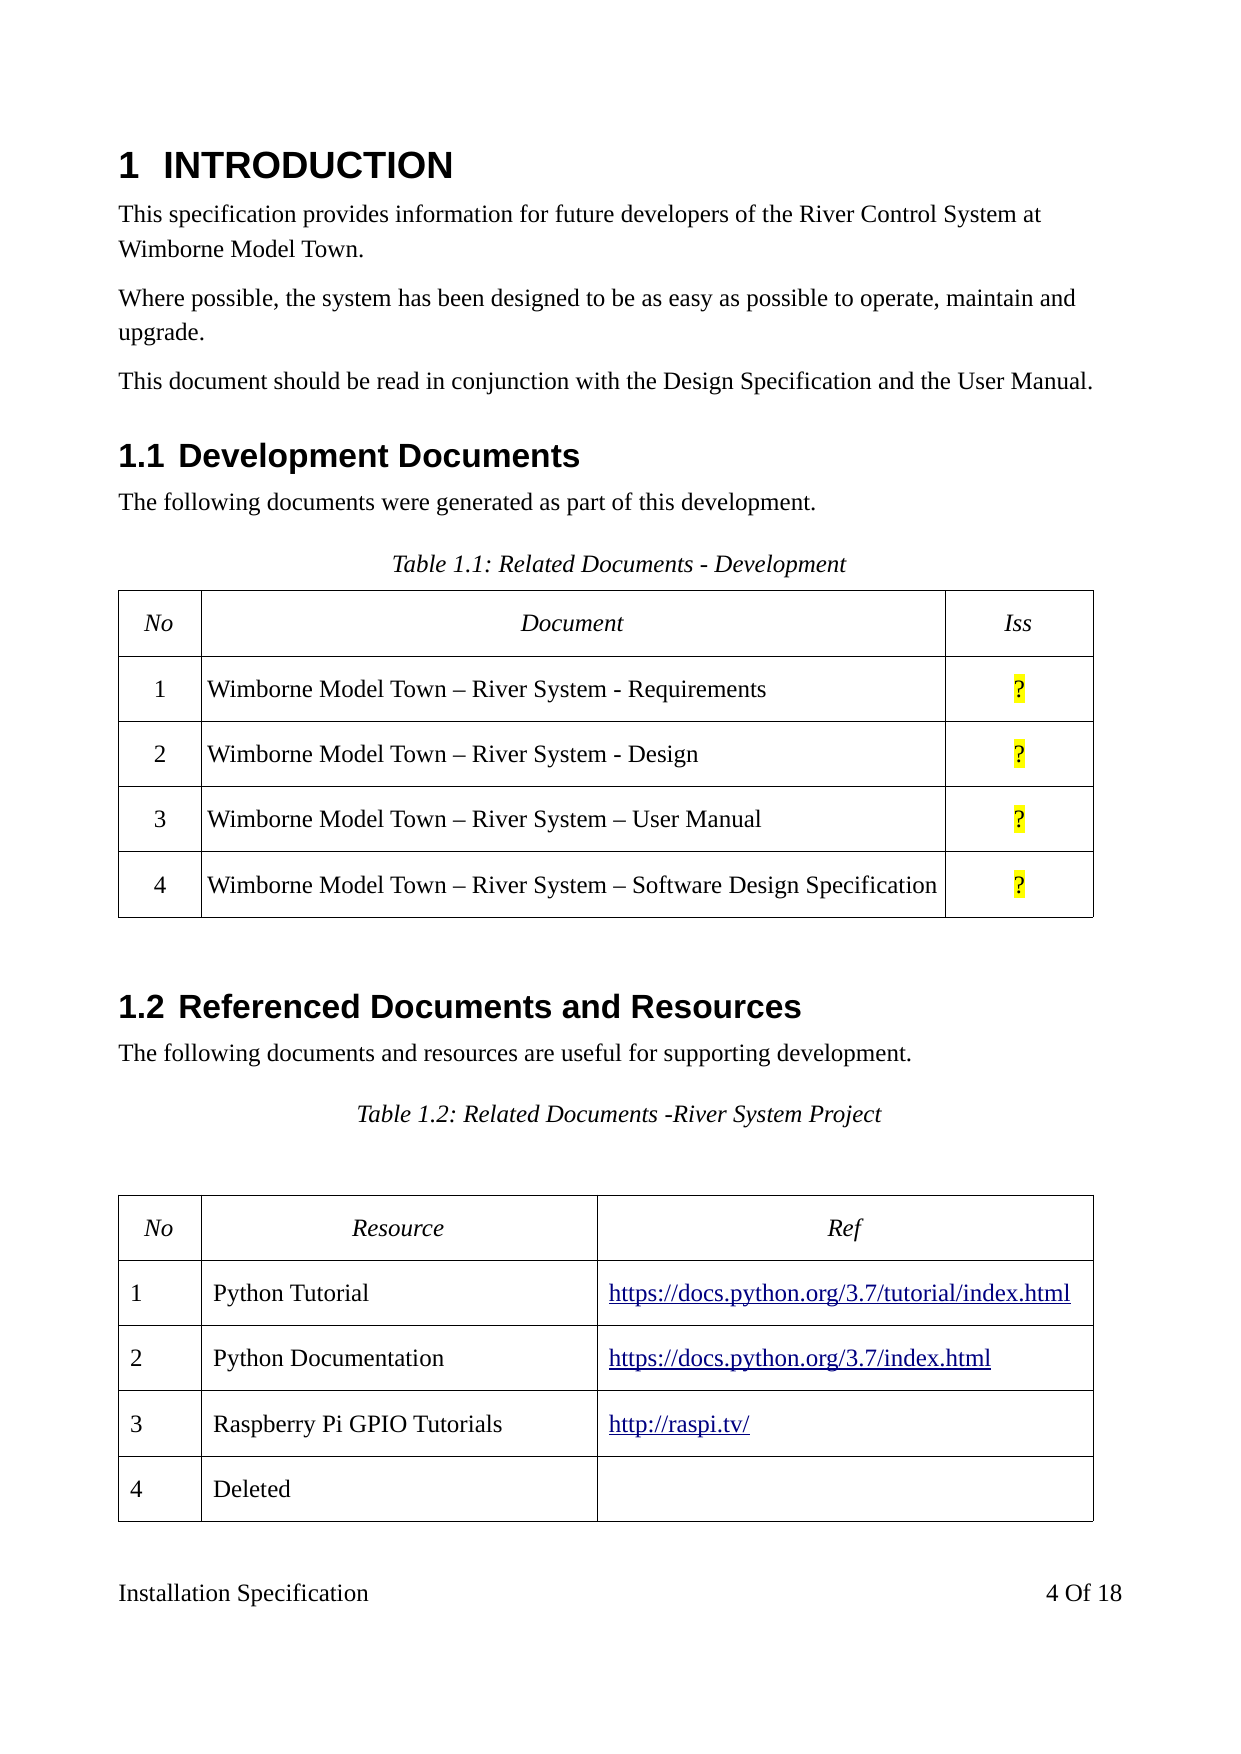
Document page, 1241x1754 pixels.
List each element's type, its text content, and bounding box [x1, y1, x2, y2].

table_cell 2 [119, 722, 201, 786]
subtitle Referenced Documents and Resources [118, 987, 1122, 1025]
table_cell Python Documentation [202, 1326, 597, 1390]
table_cell Deleted [202, 1457, 597, 1521]
table_cell 3 [119, 1391, 201, 1456]
table_cell Python Tutorial [202, 1261, 597, 1325]
table_cell http://raspi.tv/ [598, 1391, 1093, 1456]
table_cell ? [946, 722, 1093, 786]
table_cell [598, 1457, 1093, 1521]
table_header No [119, 591, 201, 656]
table_cell ? [946, 657, 1093, 721]
text Table 1.1: Related Documents - Development [118, 549, 1122, 578]
table_cell ? [946, 852, 1093, 917]
table_cell 1 [119, 657, 201, 721]
table_cell 4 [119, 852, 201, 917]
table_cell 2 [119, 1326, 201, 1390]
table_cell ? [946, 787, 1093, 851]
table_header No [119, 1196, 201, 1260]
text This document should be read in conjunction with the Design Specification and the User Manual. [118, 366, 1122, 395]
table_cell Wimborne Model Town – River System - Requirements [202, 657, 945, 721]
table_cell Wimborne Model Town – River System - Design [202, 722, 945, 786]
table_cell https://docs.python.org/3.7/tutorial/index.html [598, 1261, 1093, 1325]
table_cell 3 [119, 787, 201, 851]
table_cell 4 [119, 1457, 201, 1521]
table_cell Raspberry Pi GPIO Tutorials [202, 1391, 597, 1456]
table_header Ref [598, 1196, 1093, 1260]
text The following documents were generated as part of this development. [118, 487, 1122, 516]
table_cell https://docs.python.org/3.7/index.html [598, 1326, 1093, 1390]
table_header Resource [202, 1196, 597, 1260]
table_cell Wimborne Model Town – River System – Software Design Specification [202, 852, 945, 917]
table_cell Wimborne Model Town – River System – User Manual [202, 787, 945, 851]
text Table 1.2: Related Documents -River System Project [118, 1099, 1122, 1128]
subtitle Development Documents [118, 436, 1122, 475]
text This specification provides information for future developers of the River Control System at Wimborne Model Town. [118, 199, 1122, 262]
text The following documents and resources are useful for supporting development. [118, 1038, 1122, 1067]
table_header Iss [946, 591, 1093, 656]
table_cell 1 [119, 1261, 201, 1325]
subtitle INTRODUCTION [118, 143, 1122, 187]
table_header Document [202, 591, 945, 656]
text Where possible, the system has been designed to be as easy as possible to operate, maintain and upgrade. [118, 283, 1122, 346]
